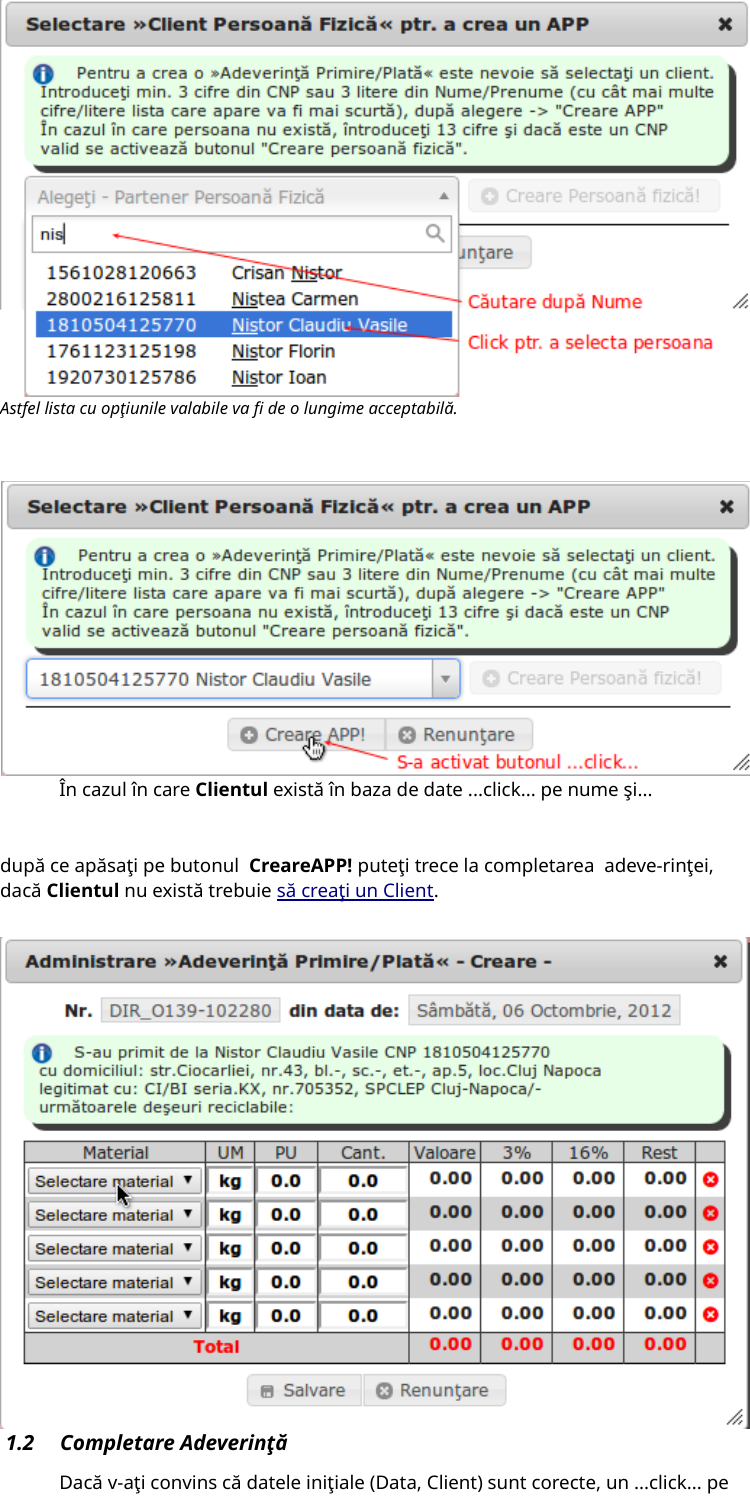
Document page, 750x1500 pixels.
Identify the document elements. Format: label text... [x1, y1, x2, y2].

text după ce apăsaţi pe butonul CreareAPP! puteţi trece la completarea adeve-rinţei, dacă Clientul nu există trebuie să creaţi un Client. [0, 852, 750, 903]
text În cazul în care Clientul există în baza de date ...click... pe nume şi... [0, 776, 750, 802]
picture [0, 480, 750, 776]
picture [0, 937, 750, 1429]
text [0, 470, 750, 480]
subtitle Completare Adeverinţă [0, 1429, 750, 1457]
text Astfel lista cu opţiunile valabile va fi de o lungime acceptabilă. [0, 397, 750, 419]
text Dacă v-aţi convins că datele iniţiale (Data, Client) sunt corecte, un ...click... pe [0, 1469, 750, 1494]
picture [0, 0, 750, 397]
